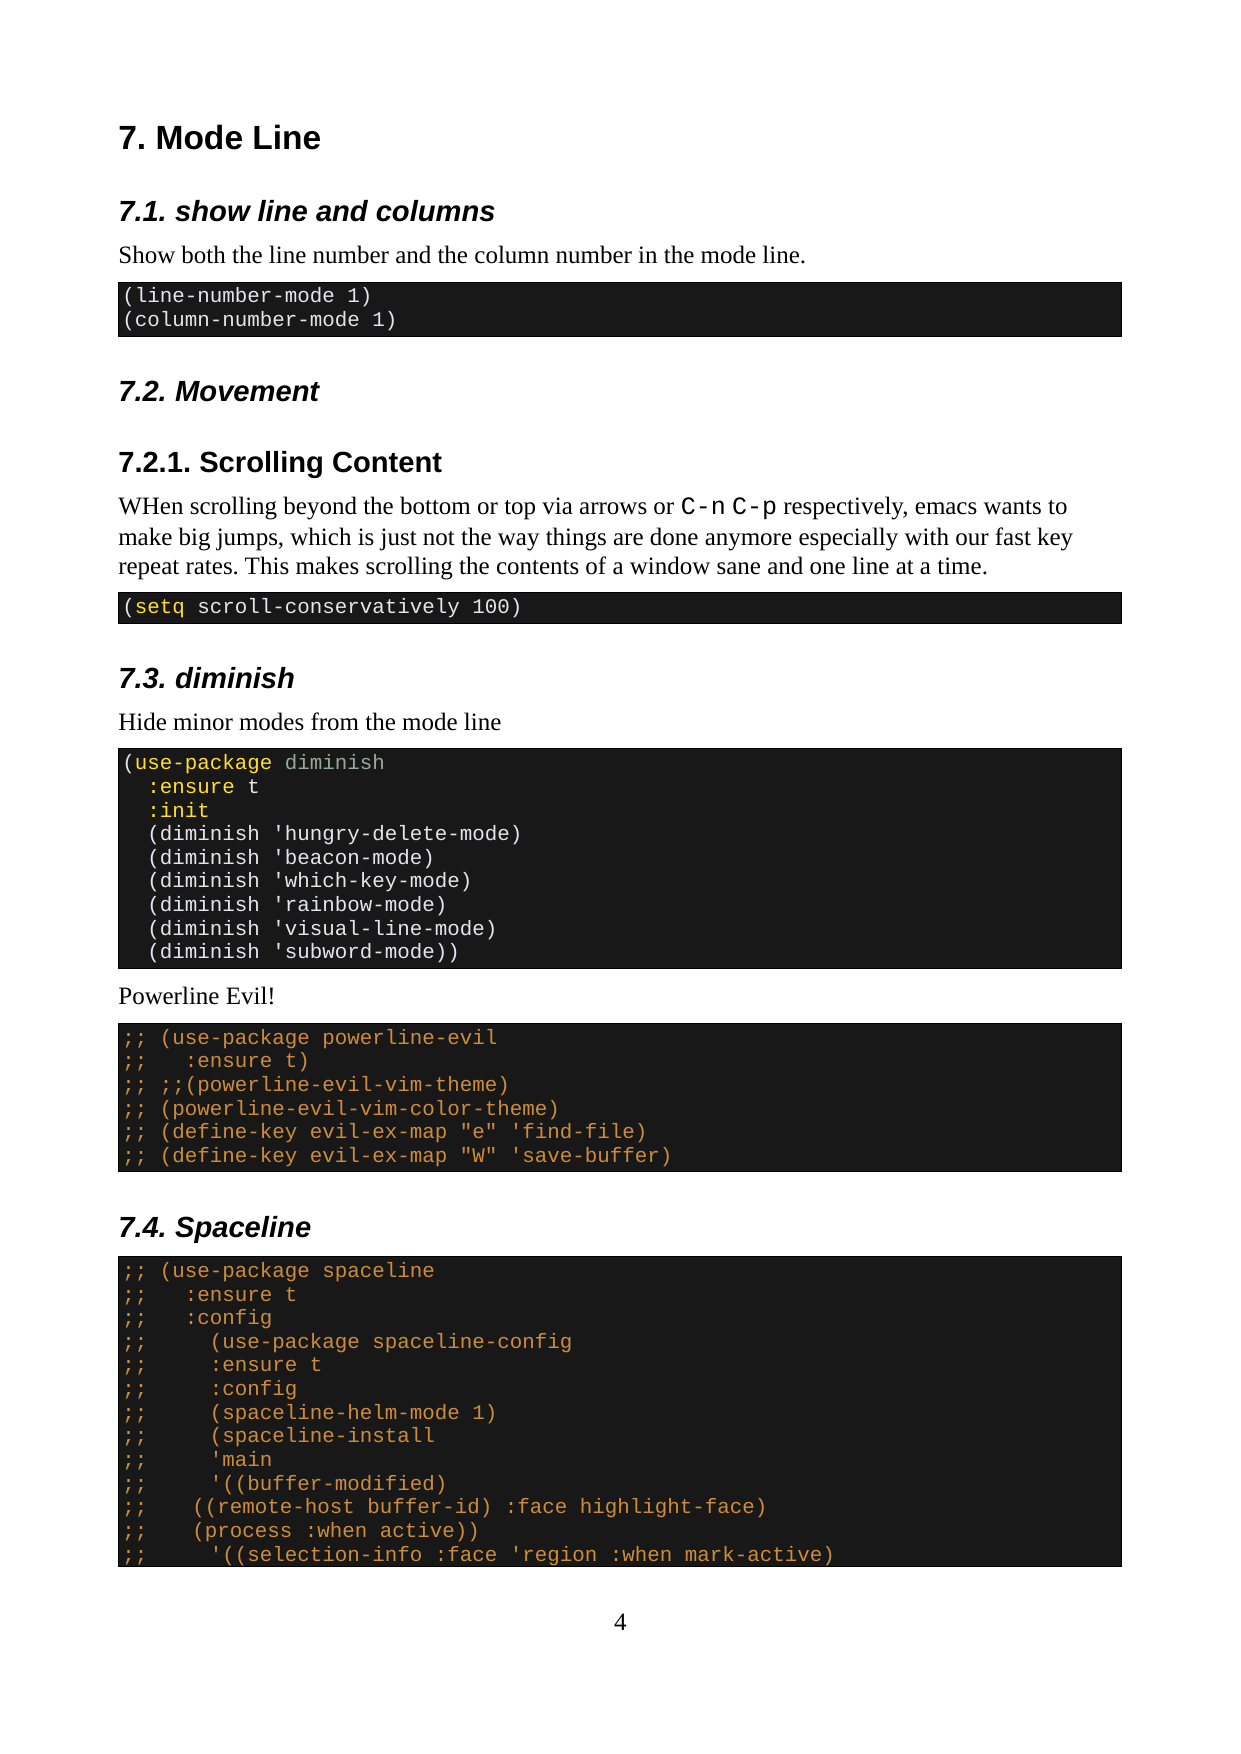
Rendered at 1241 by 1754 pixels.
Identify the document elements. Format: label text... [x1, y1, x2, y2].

text ;; :ensure t [119, 1279, 1121, 1303]
text ;; :config [119, 1374, 1121, 1398]
text Show both the line number and the column number in the mode line. [118, 240, 1122, 269]
text (diminish 'which-key-mode) [119, 867, 1121, 890]
text Powerline Evil! [118, 981, 1122, 1010]
text ;; 'main [119, 1445, 1121, 1469]
subtitle show line and columns [118, 194, 1122, 228]
subtitle Mode Line [118, 118, 1122, 157]
subtitle diminish [118, 661, 1122, 694]
text WHen scrolling beyond the bottom or top via arrows or C-n C-p respectively, emacs wants to make big jumps, which is just not the way things are done anymore especially with our fast key repeat rates. This makes scrolling the contents of a window sane and one line at a time. [118, 491, 1122, 579]
text ;; '((buffer-modified) [119, 1469, 1121, 1492]
text (diminish 'visual-line-mode) [119, 914, 1121, 937]
subtitle Movement [118, 374, 1122, 408]
text :init [119, 796, 1121, 819]
text ;; ;;(powerline-evil-vim-theme) [119, 1070, 1121, 1094]
subtitle Scrolling Content [118, 445, 1122, 479]
text ;; (spaceline-install [119, 1421, 1121, 1445]
text ;; (define-key evil-ex-map "W" 'save-buffer) [119, 1141, 1121, 1171]
text (use-package diminish [119, 749, 1121, 772]
text (diminish 'hungry-delete-mode) [119, 819, 1121, 843]
text (line-number-mode 1) [119, 283, 1121, 305]
text ;; :config [119, 1303, 1121, 1327]
text ;; (define-key evil-ex-map "e" 'find-file) [119, 1117, 1121, 1141]
text :ensure t [119, 772, 1121, 796]
text ;; '((selection-info :face 'region :when mark-active) [119, 1540, 1121, 1566]
text (setq scroll-conservatively 100) [119, 593, 1121, 623]
text ;; (use-package powerline-evil [119, 1024, 1121, 1046]
text ;; (process :when active)) [119, 1516, 1121, 1540]
text ;; :ensure t) [119, 1046, 1121, 1070]
text ;; (spaceline-helm-mode 1) [119, 1398, 1121, 1421]
text Hide minor modes from the mode line [118, 707, 1122, 736]
text ;; :ensure t [119, 1351, 1121, 1374]
subtitle Spaceline [118, 1210, 1122, 1243]
text (diminish 'rainbow-mode) [119, 890, 1121, 914]
text ;; (powerline-evil-vim-color-theme) [119, 1094, 1121, 1117]
text ;; (use-package spaceline [119, 1257, 1121, 1279]
text ;; ((remote-host buffer-id) :face highlight-face) [119, 1492, 1121, 1516]
text (column-number-mode 1) [119, 305, 1121, 336]
text ;; (use-package spaceline-config [119, 1327, 1121, 1351]
text (diminish 'beacon-mode) [119, 843, 1121, 867]
text (diminish 'subword-mode)) [119, 937, 1121, 968]
